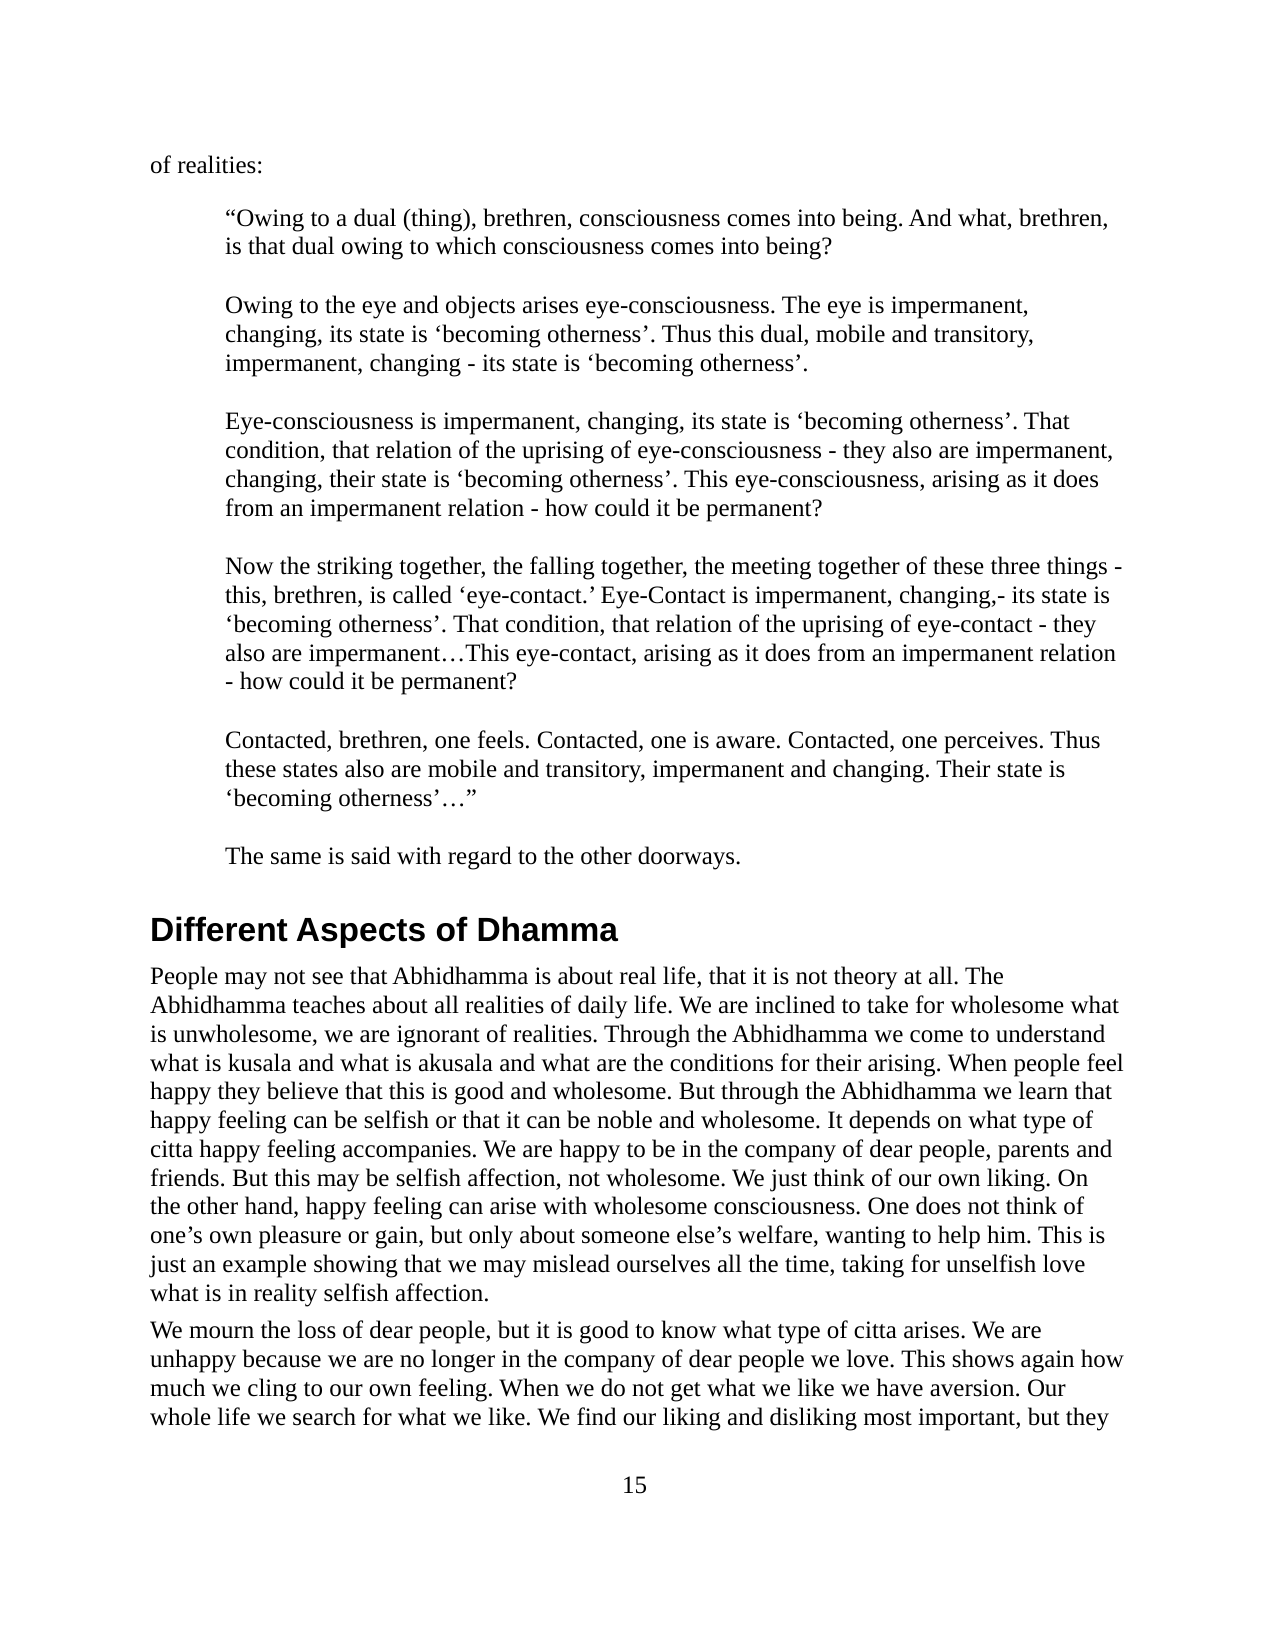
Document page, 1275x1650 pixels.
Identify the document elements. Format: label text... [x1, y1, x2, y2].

text Now the striking together, the falling together, the meeting together of these three things - this, brethren, is called ‘eye-contact.’ Eye-Contact is impermanent, changing,- its state is ‘becoming otherness’. That condition, that relation of the uprising of eye-contact - they also are impermanent…This eye-contact, arising as it does from an impermanent relation - how could it be permanent? [225, 551, 1125, 695]
subtitle Different Aspects of Dhamma [150, 910, 1125, 949]
text People may not see that Abhidhamma is about real life, that it is not theory at all. The Abhidhamma teaches about all realities of daily life. We are inclined to take for wholesome what is unwholesome, we are ignorant of realities. Through the Abhidhamma we come to understand what is kusala and what is akusala and what are the conditions for their arising. When people feel happy they believe that this is good and wholesome. But through the Abhidhamma we learn that happy feeling can be selfish or that it can be noble and wholesome. It depends on what type of citta happy feeling accompanies. We are happy to be in the company of dear people, parents and friends. But this may be selfish affection, not wholesome. We just think of our own liking. On the other hand, happy feeling can arise with wholesome consciousness. One does not think of one’s own pleasure or gain, but only about someone else’s welfare, wanting to help him. This is just an example showing that we may mislead ourselves all the time, taking for unselfish love what is in reality selfish affection. [150, 961, 1125, 1306]
text Owing to the eye and objects arises eye-consciousness. The eye is impermanent, changing, its state is ‘becoming otherness’. Thus this dual, mobile and transitory, impermanent, changing - its state is ‘becoming otherness’. [225, 290, 1125, 376]
text We mourn the loss of dear people, but it is good to know what type of citta arises. We are unhappy because we are no longer in the company of dear people we love. This shows again how much we cling to our own feeling. When we do not get what we like we have aversion. Our whole life we search for what we like. We find our liking and disliking most important, but they [150, 1315, 1125, 1430]
text “Owing to a dual (thing), brethren, consciousness comes into being. And what, brethren, is that dual owing to which consciousness comes into being? [225, 203, 1125, 260]
text Eye-consciousness is impermanent, changing, its state is ‘becoming otherness’. That condition, that relation of the uprising of eye-consciousness - they also are impermanent, changing, their state is ‘becoming otherness’. This eye-consciousness, arising as it does from an impermanent relation - how could it be permanent? [225, 406, 1125, 521]
text Contacted, brethren, one feels. Contacted, one is aware. Contacted, one perceives. Thus these states also are mobile and transitory, impermanent and changing. Their state is ‘becoming otherness’…” [225, 725, 1125, 811]
text The same is said with regard to the other doorways. [225, 841, 1125, 870]
text of realities: [150, 150, 1125, 179]
